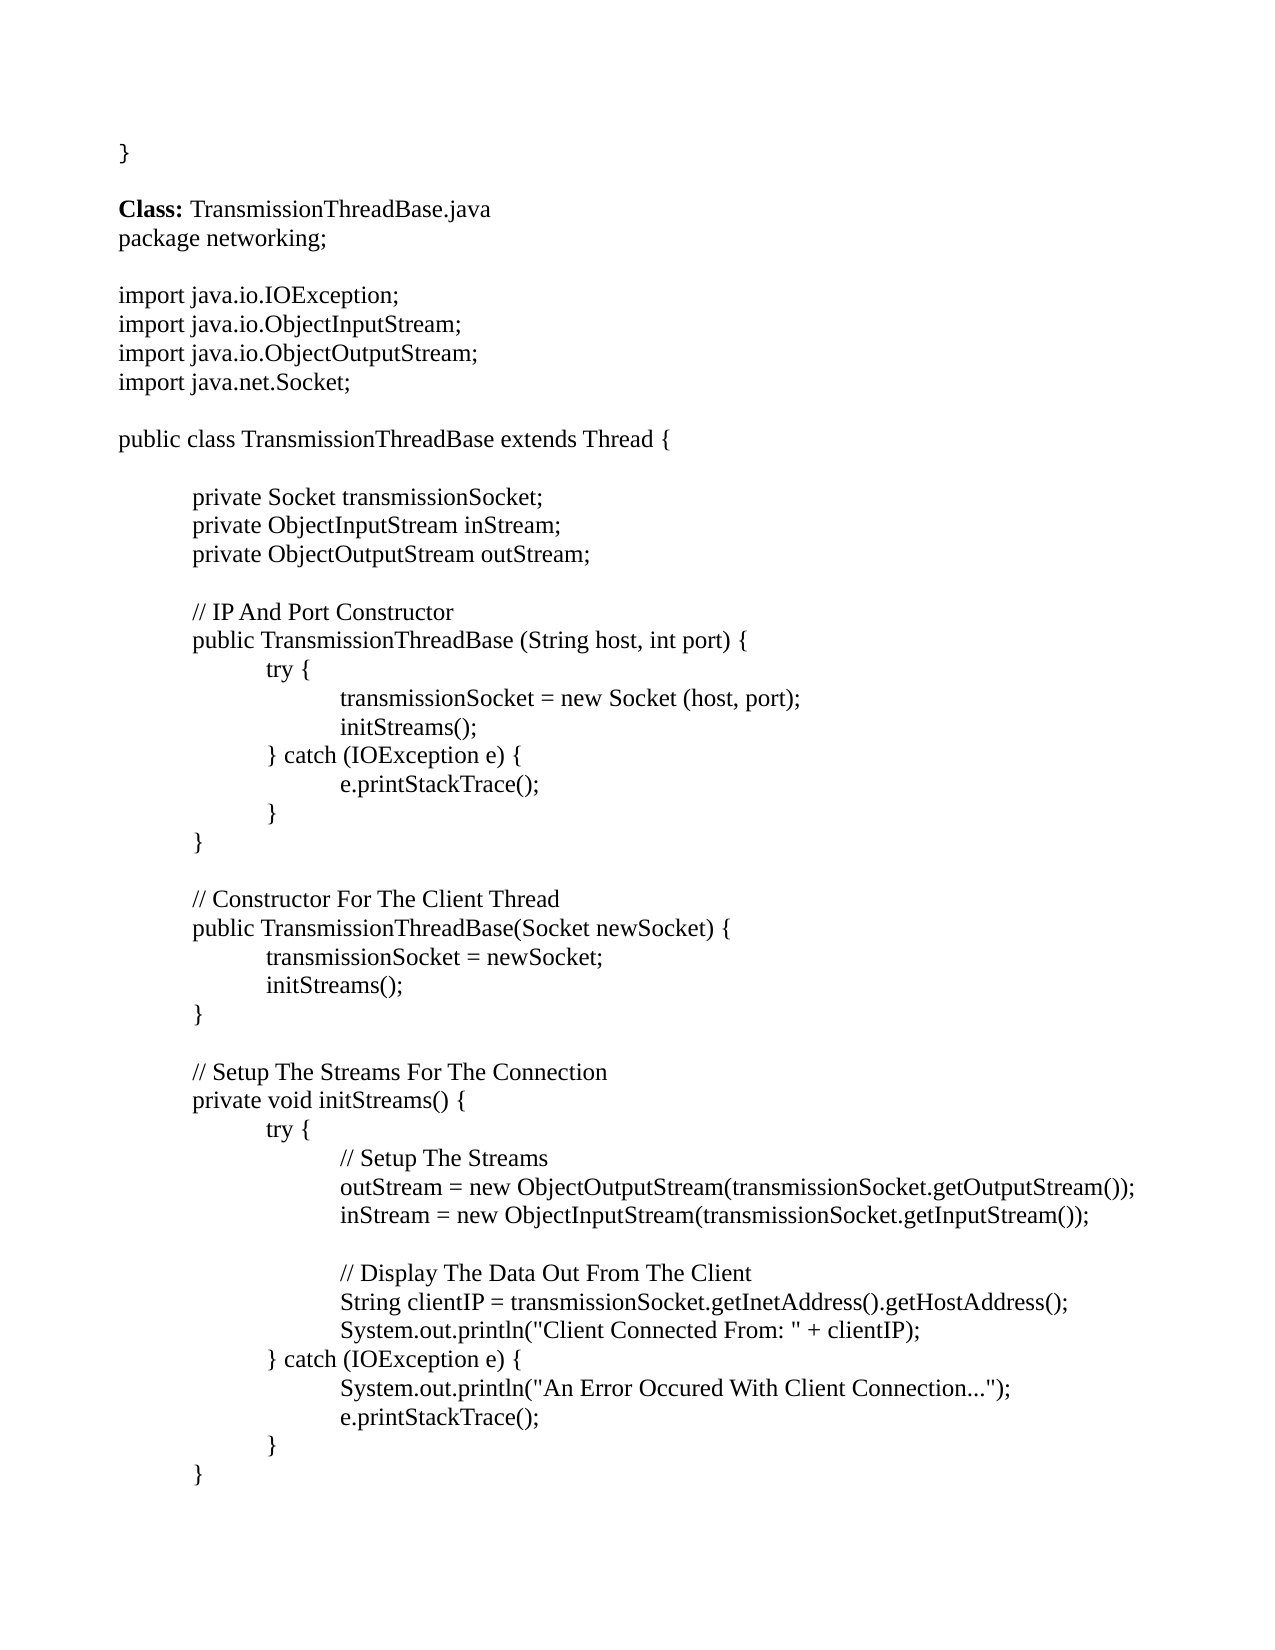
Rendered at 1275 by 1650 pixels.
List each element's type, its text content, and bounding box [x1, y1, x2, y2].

text transmissionSocket = newSocket; [118, 942, 1157, 970]
text package networking; [118, 223, 1157, 252]
text private ObjectInputStream inStream; [118, 510, 1157, 539]
text import java.io.ObjectOutputStream; [118, 338, 1157, 367]
text e.printStackTrace(); [118, 1402, 1157, 1430]
text public TransmissionThreadBase (String host, int port) { [118, 625, 1157, 654]
text } [118, 999, 1157, 1028]
text System.out.println("Client Connected From: " + clientIP); [118, 1315, 1157, 1344]
text System.out.println("An Error Occured With Client Connection..."); [118, 1373, 1157, 1402]
text initStreams(); [118, 712, 1157, 740]
text public TransmissionThreadBase(Socket newSocket) { [118, 913, 1157, 942]
text Class: TransmissionThreadBase.java [118, 194, 1157, 223]
text private Socket transmissionSocket; [118, 482, 1157, 510]
text } [118, 1459, 1157, 1488]
text } [118, 142, 1157, 165]
text } catch (IOException e) { [118, 1344, 1157, 1373]
text // Setup The Streams For The Connection [118, 1057, 1157, 1085]
text // Setup The Streams [118, 1143, 1157, 1172]
text import java.io.ObjectInputStream; [118, 309, 1157, 338]
text } [118, 827, 1157, 855]
text outStream = new ObjectOutputStream(transmissionSocket.getOutputStream()); [118, 1172, 1157, 1200]
text try { [118, 654, 1157, 683]
text String clientIP = transmissionSocket.getInetAddress().getHostAddress(); [118, 1287, 1157, 1315]
text private void initStreams() { [118, 1085, 1157, 1114]
text private ObjectOutputStream outStream; [118, 539, 1157, 568]
text import java.io.IOException; [118, 280, 1157, 309]
text import java.net.Socket; [118, 367, 1157, 395]
text // IP And Port Constructor [118, 597, 1157, 625]
text try { [118, 1114, 1157, 1143]
text public class TransmissionThreadBase extends Thread { [118, 424, 1157, 453]
text // Display The Data Out From The Client [118, 1258, 1157, 1287]
text inStream = new ObjectInputStream(transmissionSocket.getInputStream()); [118, 1200, 1157, 1229]
text } catch (IOException e) { [118, 740, 1157, 769]
text } [118, 798, 1157, 827]
text // Constructor For The Client Thread [118, 884, 1157, 913]
text transmissionSocket = new Socket (host, port); [118, 683, 1157, 712]
text initStreams(); [118, 970, 1157, 999]
text e.printStackTrace(); [118, 769, 1157, 798]
text } [118, 1430, 1157, 1459]
